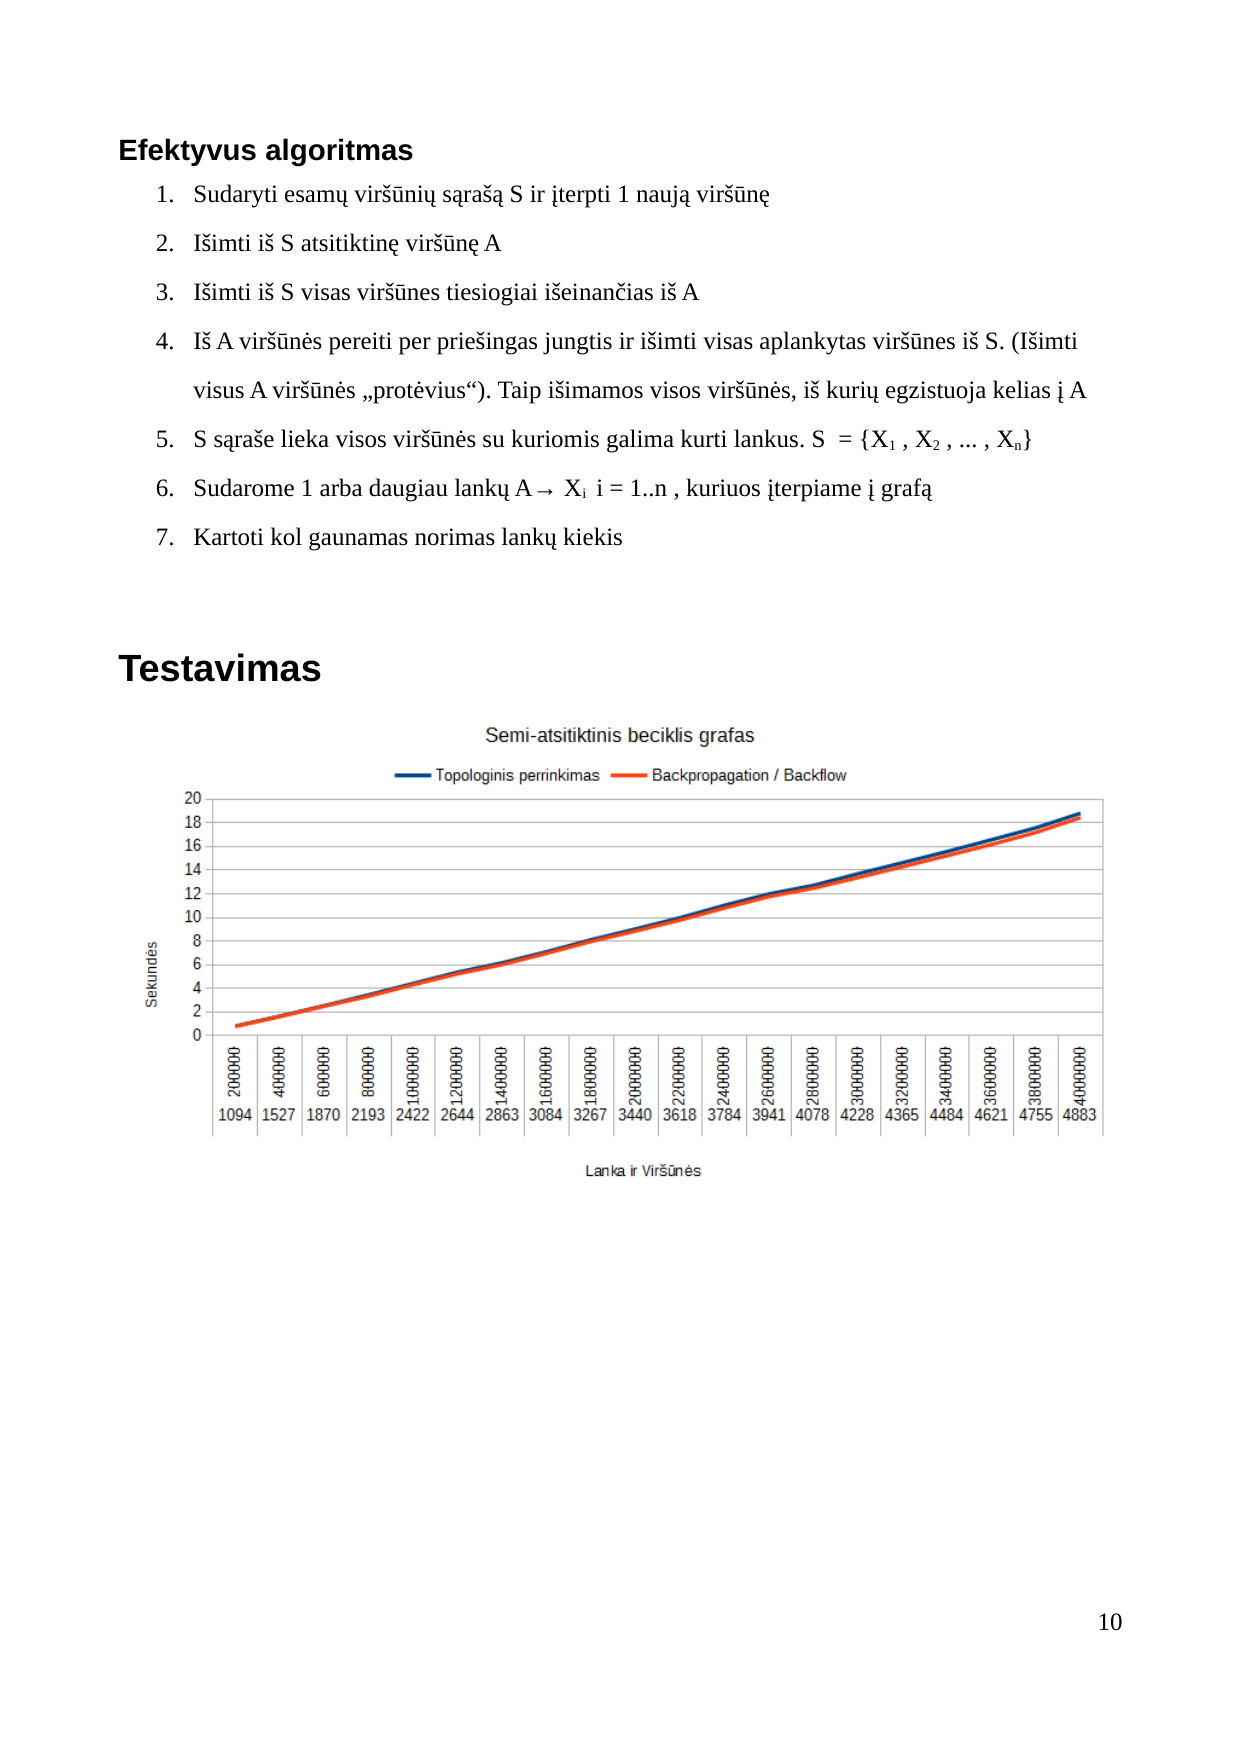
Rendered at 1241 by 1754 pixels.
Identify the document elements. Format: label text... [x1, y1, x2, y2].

subtitle Efektyvus algoritmas [118, 133, 1122, 166]
list visus A viršūnės „protėvius“). Taip išimamos visos viršūnės, iš kurių egzistuoja kelias į A [156, 375, 1122, 404]
list Sudarome 1 arba daugiau lankų A→ Xi i = 1..n , kuriuos įterpiame į grafą [156, 473, 1122, 502]
list S sąraše lieka visos viršūnės su kuriomis galima kurti lankus. S = {X1 , X2 , ... , Xn} [156, 424, 1122, 453]
list Kartoti kol gaunamas norimas lankų kiekis [156, 522, 1122, 551]
list Išimti iš S atsitiktinę viršūnę A [156, 228, 1122, 257]
picture [118, 701, 1123, 1204]
list Sudaryti esamų viršūnių sąrašą S ir įterpti 1 naują viršūnę [156, 179, 1122, 208]
list Išimti iš S visas viršūnes tiesiogiai išeinančias iš A [156, 277, 1122, 306]
subtitle Testavimas [118, 646, 1122, 689]
list Iš A viršūnės pereiti per priešingas jungtis ir išimti visas aplankytas viršūnes iš S. (Išimti [156, 326, 1122, 355]
